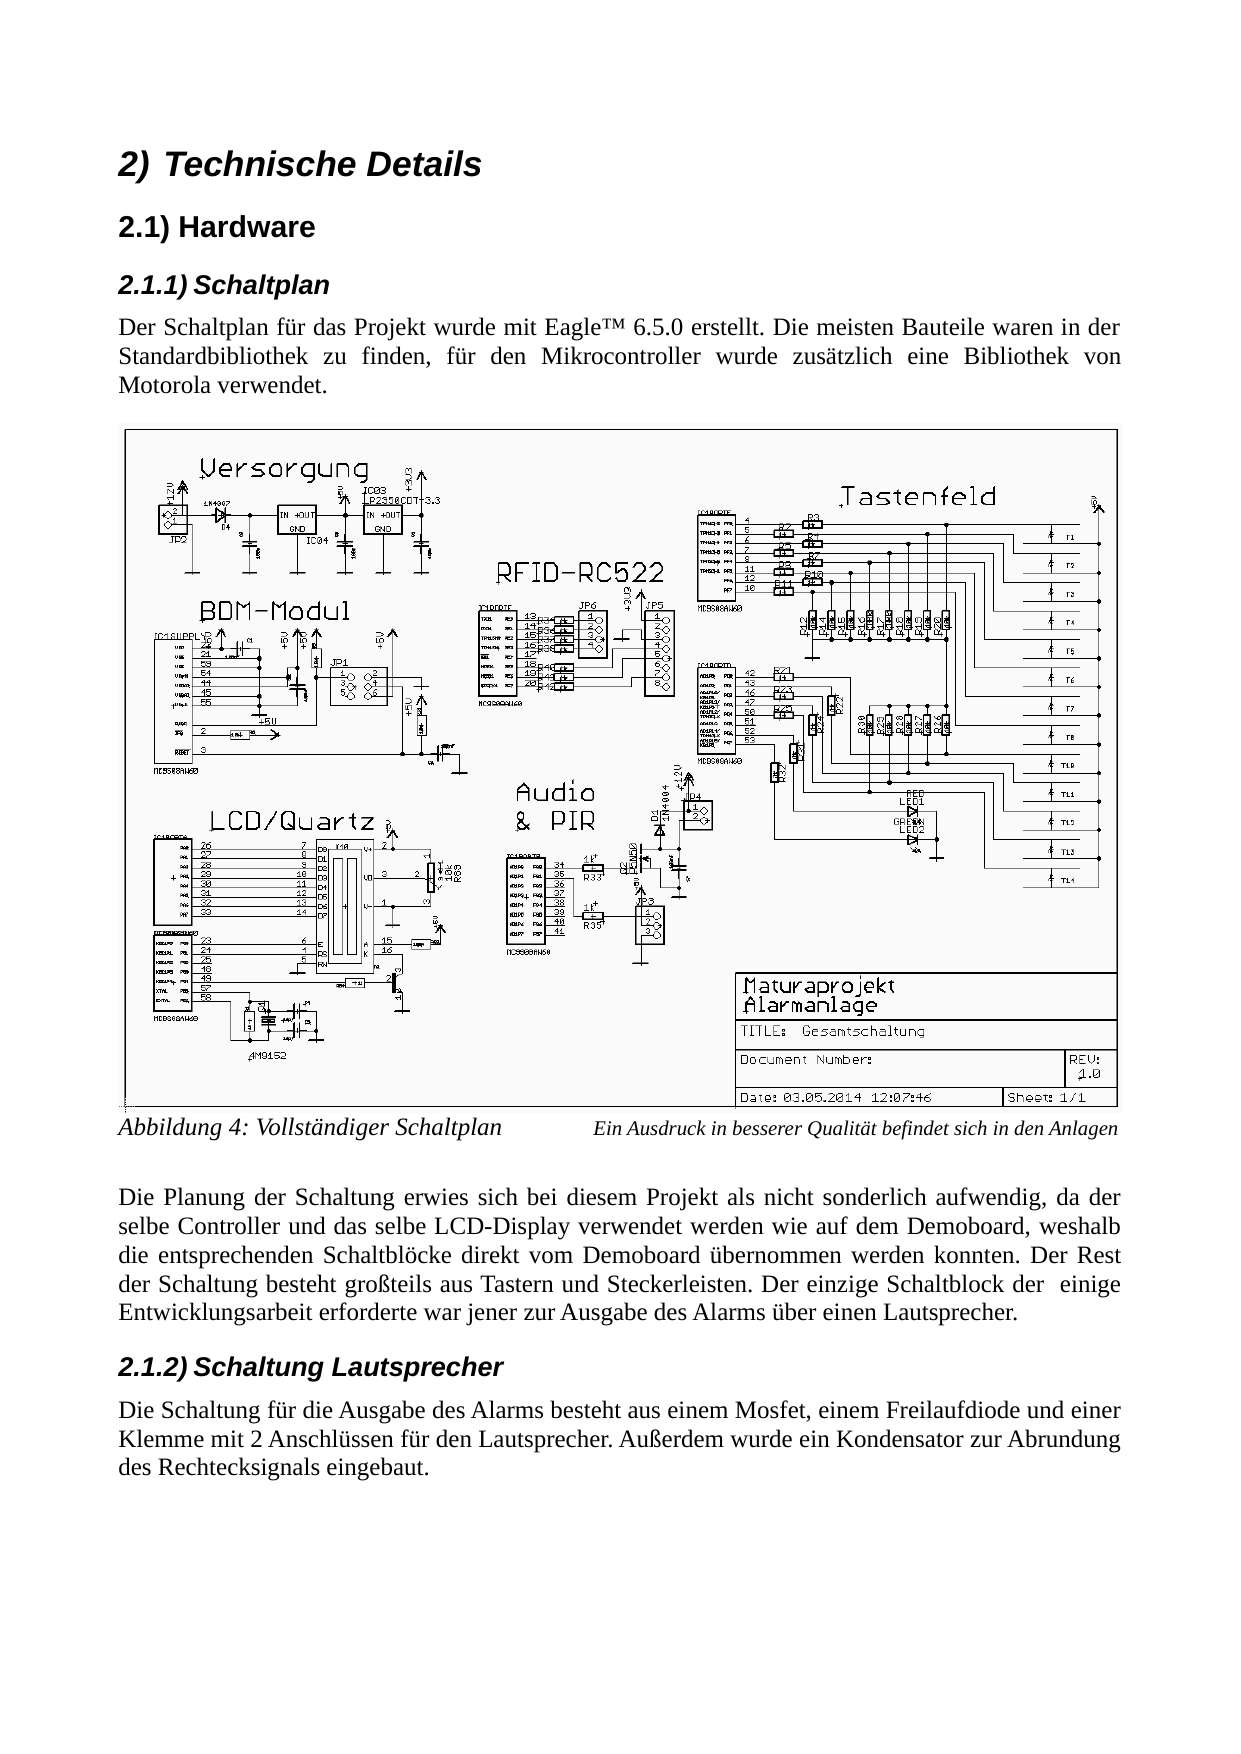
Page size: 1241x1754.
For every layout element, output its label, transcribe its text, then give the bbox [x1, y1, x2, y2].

subtitle Schaltplan [118, 269, 1122, 300]
subtitle Hardware [118, 209, 1122, 244]
subtitle Schaltung Lautsprecher [118, 1351, 1122, 1382]
picture [118, 423, 1123, 1113]
text Die Planung der Schaltung erwies sich bei diesem Projekt als nicht sonderlich aufwendig, da der selbe Controller und das selbe LCD-Display verwendet werden wie auf dem Demoboard, weshalb die entsprechenden Schaltblöcke direkt vom Demoboard übernommen werden konnten. Der Rest der Schaltung besteht großteils aus Tastern und Steckerleisten. Der einzige Schaltblock der einige Entwicklungsarbeit erforderte war jener zur Ausgabe des Alarms über einen Lautsprecher. [118, 1182, 1122, 1326]
text Der Schaltplan für das Projekt wurde mit Eagle™ 6.5.0 erstellt. Die meisten Bauteile waren in der Standardbibliothek zu finden, für den Mikrocontroller wurde zusätzlich eine Bibliothek von Motorola verwendet. [118, 312, 1122, 399]
subtitle Technische Details [118, 143, 1122, 184]
text Abbildung 4: Vollständiger Schaltplan Ein Ausdruck in besserer Qualität befindet sich in den Anlagen [118, 1113, 1122, 1141]
text Die Schaltung für die Ausgabe des Alarms besteht aus einem Mosfet, einem Freilaufdiode und einer Klemme mit 2 Anschlüssen für den Lautsprecher. Außerdem wurde ein Kondensator zur Abrundung des Rechtecksignals eingebaut. [118, 1395, 1122, 1481]
text [118, 411, 1122, 423]
